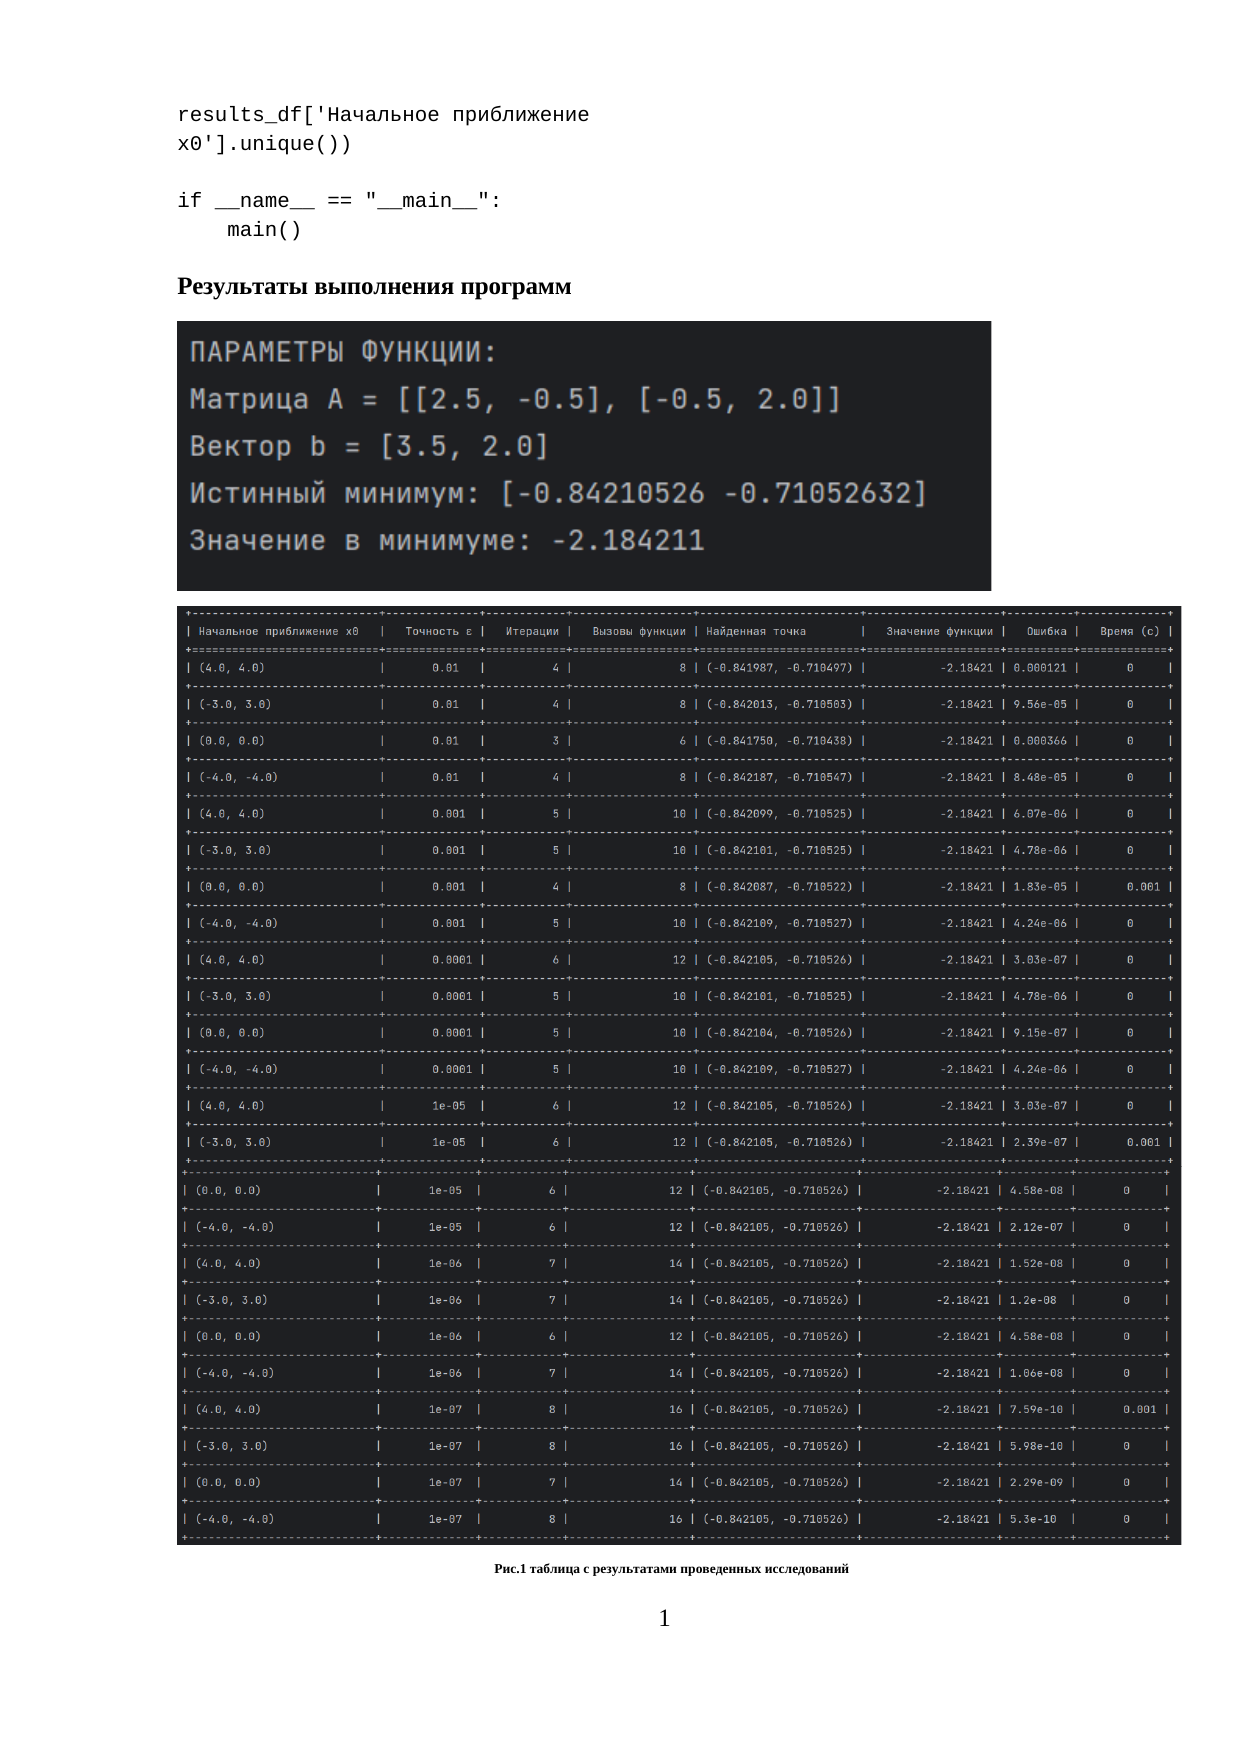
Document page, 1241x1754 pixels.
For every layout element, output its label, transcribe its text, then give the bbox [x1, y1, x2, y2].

picture [177, 606, 1182, 1545]
text Результаты выполнения программ [177, 271, 693, 299]
text results_df['Начальное приближение x0'].unique()) if __name__ == "__main__": main() [177, 104, 693, 243]
text Рис.1 таблица с результатами проведенных исследований [177, 1561, 1166, 1576]
picture [177, 321, 992, 591]
